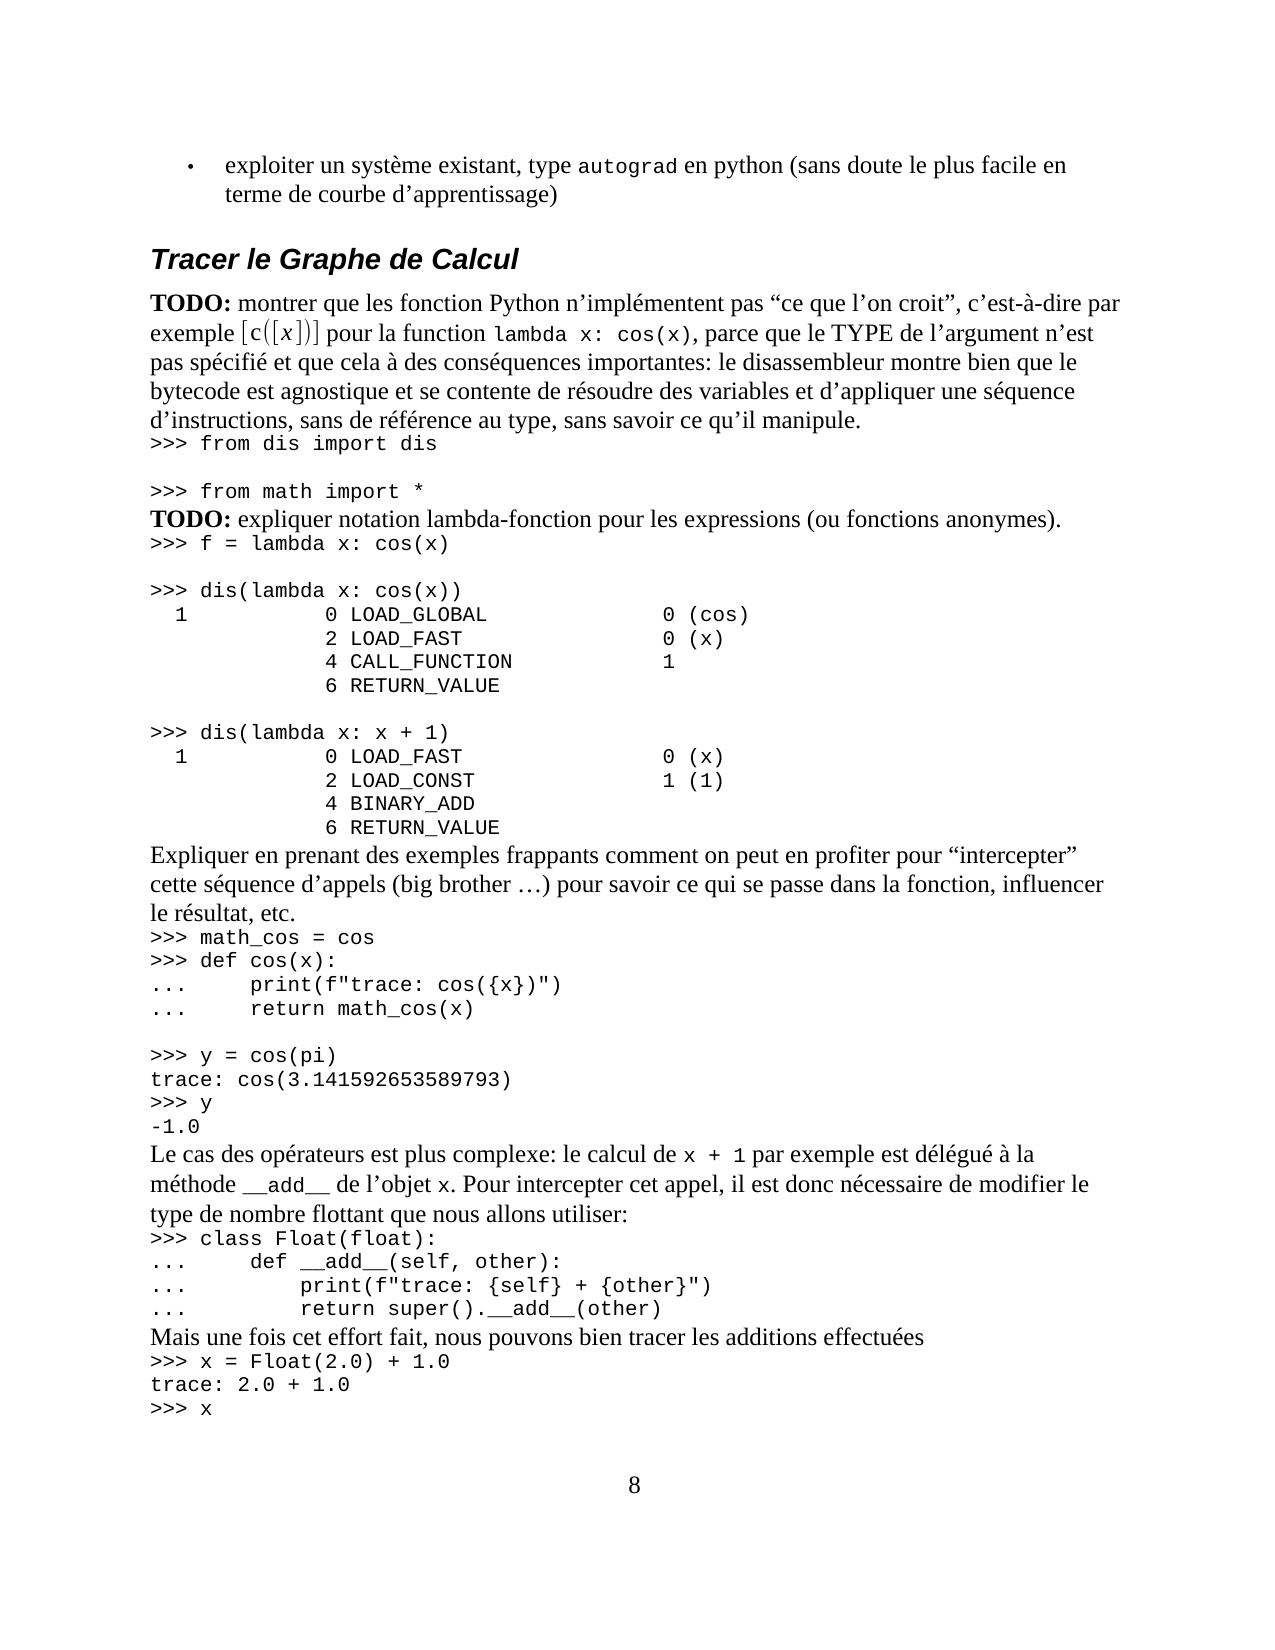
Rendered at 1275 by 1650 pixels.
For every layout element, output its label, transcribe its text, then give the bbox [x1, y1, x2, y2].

text 1 0 LOAD_GLOBAL 0 (cos) [150, 604, 1125, 628]
text ... return super().__add__(other) [150, 1298, 1125, 1322]
text >>> y [150, 1092, 1125, 1116]
text >>> class Float(float): [150, 1227, 1125, 1251]
text >>> x [150, 1398, 1125, 1422]
text >>> dis(lambda x: x + 1) [150, 722, 1125, 746]
text >>> from math import * [150, 481, 1125, 504]
text TODO: expliquer notation lambda-fonction pour les expressions (ou fonctions anonymes). [150, 504, 1125, 533]
text 2 LOAD_CONST 1 (1) [150, 769, 1125, 793]
text >>> from dis import dis [150, 433, 1125, 457]
text >>> x = Float(2.0) + 1.0 [150, 1351, 1125, 1374]
text ... print(f"trace: cos({x})") [150, 974, 1125, 998]
text Expliquer en prenant des exemples frappants comment on peut en profiter pour “intercepter” cette séquence d’appels (big brother …) pour savoir ce qui se passe dans la fonction, influencer le résultat, etc. [150, 841, 1125, 927]
text >>> def cos(x): [150, 950, 1125, 974]
text 1 0 LOAD_FAST 0 (x) [150, 746, 1125, 769]
text 2 LOAD_FAST 0 (x) [150, 628, 1125, 651]
text TODO: montrer que les fonction Python n’implémentent pas “ce que l’on croit”, c’est-à-dire par exemple pour la function lambda x: cos(x), parce que le TYPE de l’argument n’est pas spécifié et que cela à des conséquences importantes: le disassembleur montre bien que le bytecode est agnostique et se contente de résoudre des variables et d’appliquer une séquence d’instructions, sans de référence au type, sans savoir ce qu’il manipule. [150, 288, 1125, 433]
text trace: cos(3.141592653589793) [150, 1069, 1125, 1092]
text ... print(f"trace: {self} + {other}") [150, 1275, 1125, 1298]
text ... return math_cos(x) [150, 998, 1125, 1021]
text 6 RETURN_VALUE [150, 675, 1125, 699]
list exploiter un système existant, type autograd en python (sans doute le plus facile en terme de courbe d’apprentissage) [187, 150, 1125, 208]
text 4 BINARY_ADD [150, 793, 1125, 817]
text 6 RETURN_VALUE [150, 817, 1125, 841]
text >>> y = cos(pi) [150, 1045, 1125, 1069]
text Mais une fois cet effort fait, nous pouvons bien tracer les additions effectuées [150, 1322, 1125, 1351]
subtitle Tracer le Graphe de Calcul [150, 242, 1125, 276]
text >>> f = lambda x: cos(x) [150, 533, 1125, 557]
text ... def __add__(self, other): [150, 1251, 1125, 1275]
text >>> dis(lambda x: cos(x)) [150, 580, 1125, 604]
text 4 CALL_FUNCTION 1 [150, 651, 1125, 675]
text trace: 2.0 + 1.0 [150, 1374, 1125, 1398]
text -1.0 [150, 1116, 1125, 1139]
text >>> math_cos = cos [150, 927, 1125, 950]
text Le cas des opérateurs est plus complexe: le calcul de x + 1 par exemple est délégué à la méthode __add__ de l’objet x. Pour intercepter cet appel, il est donc nécessaire de modifier le type de nombre flottant que nous allons utiliser: [150, 1139, 1125, 1227]
